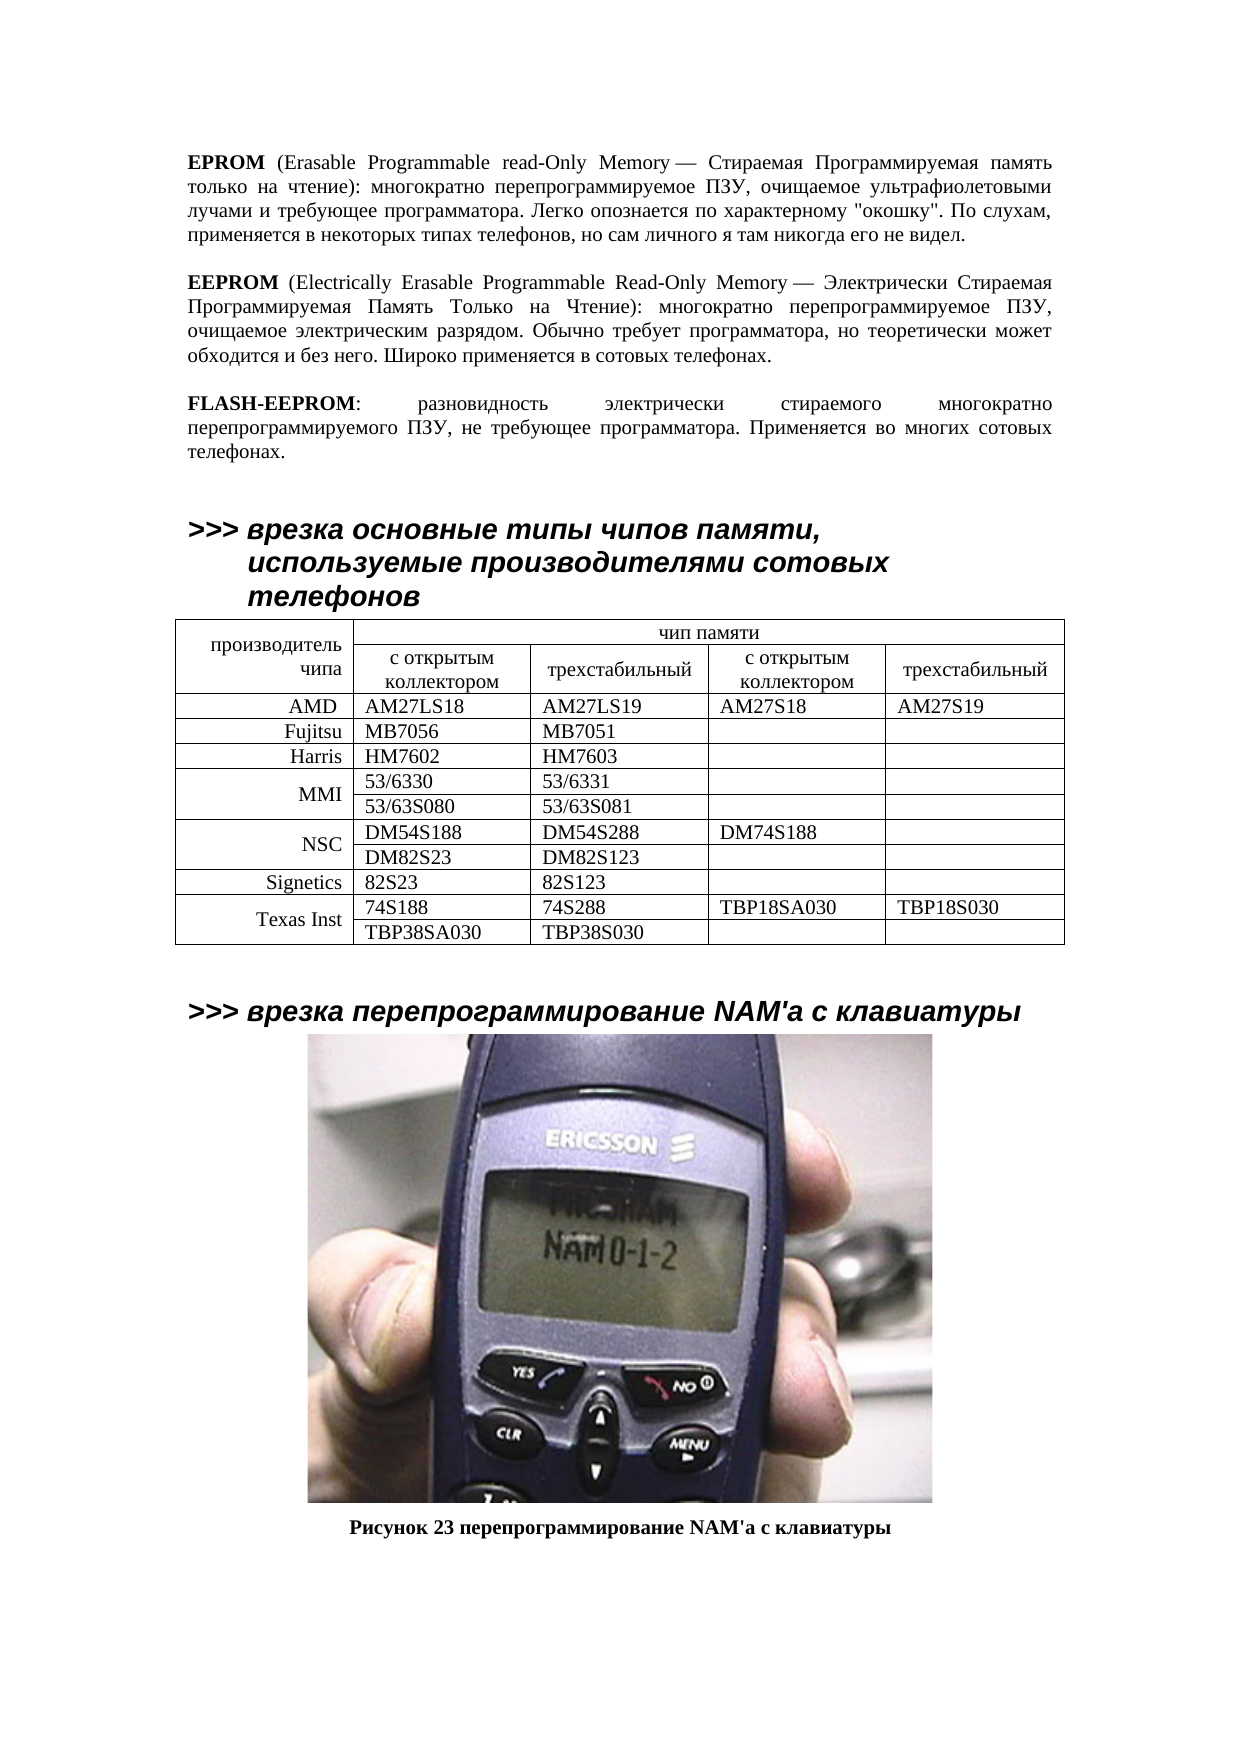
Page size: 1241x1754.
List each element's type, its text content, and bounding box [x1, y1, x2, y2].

table_cell [886, 820, 1064, 844]
table_cell трехстабильный [531, 645, 708, 693]
table_cell 53/6330 [354, 769, 530, 793]
table_cell [886, 744, 1064, 768]
table_cell 82S123 [531, 870, 708, 894]
table_cell DM74S188 [709, 820, 885, 844]
table_cell [886, 845, 1064, 869]
text EPROM (Erasable Programmable read-Only Memory — Стираемая Программируемая память только на чтение): многократно перепрограммируемое ПЗУ, очищаемое ультрафиолетовыми лучами и требующее программатора. Легко опознается по характерному "окошку". По слухам, применяется в некоторых типах телефонов, но сам личного я там никогда его не видел. [187, 150, 1053, 246]
table_cell Harris [176, 744, 353, 768]
table_cell TBP38SA030 [354, 920, 530, 944]
table_cell AM27S18 [709, 694, 885, 718]
table_cell MB7056 [354, 719, 530, 743]
table_cell TBP18SA030 [709, 895, 885, 919]
table_cell DM82S23 [354, 845, 530, 869]
table_cell DM54S288 [531, 820, 708, 844]
table_header чип памяти [354, 620, 1064, 644]
table_cell [709, 870, 885, 894]
table_cell Texas Inst [176, 895, 353, 944]
table_cell с открытым коллектором [709, 645, 885, 693]
table_cell [709, 719, 885, 743]
text EEPROM (Electrically Erasable Programmable Read-Only Memory — Электрически Стираемая Программируемая Память Только на Чтение): многократно перепрограммируемое ПЗУ, очищаемое электрическим разрядом. Обычно требует программатора, но теоретически может обходится и без него. Широко применяется в сотовых телефонах. [187, 270, 1053, 367]
table_cell TBP38S030 [531, 920, 708, 944]
table_cell 82S23 [354, 870, 530, 894]
table_cell Signetics [176, 870, 353, 894]
table_cell [886, 719, 1064, 743]
table_cell [709, 795, 885, 818]
table_cell MB7051 [531, 719, 708, 743]
table_cell DM54S188 [354, 820, 530, 844]
table_cell DM82S123 [531, 845, 708, 869]
table_cell трехстабильный [886, 645, 1064, 693]
table_cell 53/6331 [531, 769, 708, 793]
subtitle >>> врезка основные типы чипов памяти, используемые производителями сотовых телефонов [187, 512, 1053, 612]
table_cell AM27S19 [886, 694, 1064, 718]
table_cell TBP18S030 [886, 895, 1064, 919]
table_cell 74S288 [531, 895, 708, 919]
text Рисунок 23 перепрограммирование NAM'а с клавиатуры [187, 1515, 1053, 1539]
table_cell [886, 769, 1064, 793]
text FLASH-EEPROM: разновидность электрически стираемого многократно перепрограммируемого ПЗУ, не требующее программатора. Применяется во многих сотовых телефонах. [187, 391, 1053, 463]
subtitle >>> врезка перепрограммирование NAM'а с клавиатуры [187, 994, 1053, 1028]
table_cell [886, 795, 1064, 818]
table_cell NSC [176, 820, 353, 869]
table_cell MMI [176, 769, 353, 818]
table_cell AMD [176, 694, 353, 718]
table_cell 74S188 [354, 895, 530, 919]
table_cell HM7603 [531, 744, 708, 768]
table_cell [709, 744, 885, 768]
table_header производитель чипа [176, 620, 353, 693]
picture [307, 1034, 933, 1503]
table_cell [709, 845, 885, 869]
table_cell [709, 769, 885, 793]
table_cell 53/63S081 [531, 795, 708, 818]
table_cell Fujitsu [176, 719, 353, 743]
table_cell AM27LS18 [354, 694, 530, 718]
table_cell AM27LS19 [531, 694, 708, 718]
table_cell HM7602 [354, 744, 530, 768]
table_cell [886, 920, 1064, 944]
table_cell [709, 920, 885, 944]
table_cell 53/63S080 [354, 795, 530, 818]
table_cell [886, 870, 1064, 894]
table_cell с открытым коллектором [354, 645, 530, 693]
